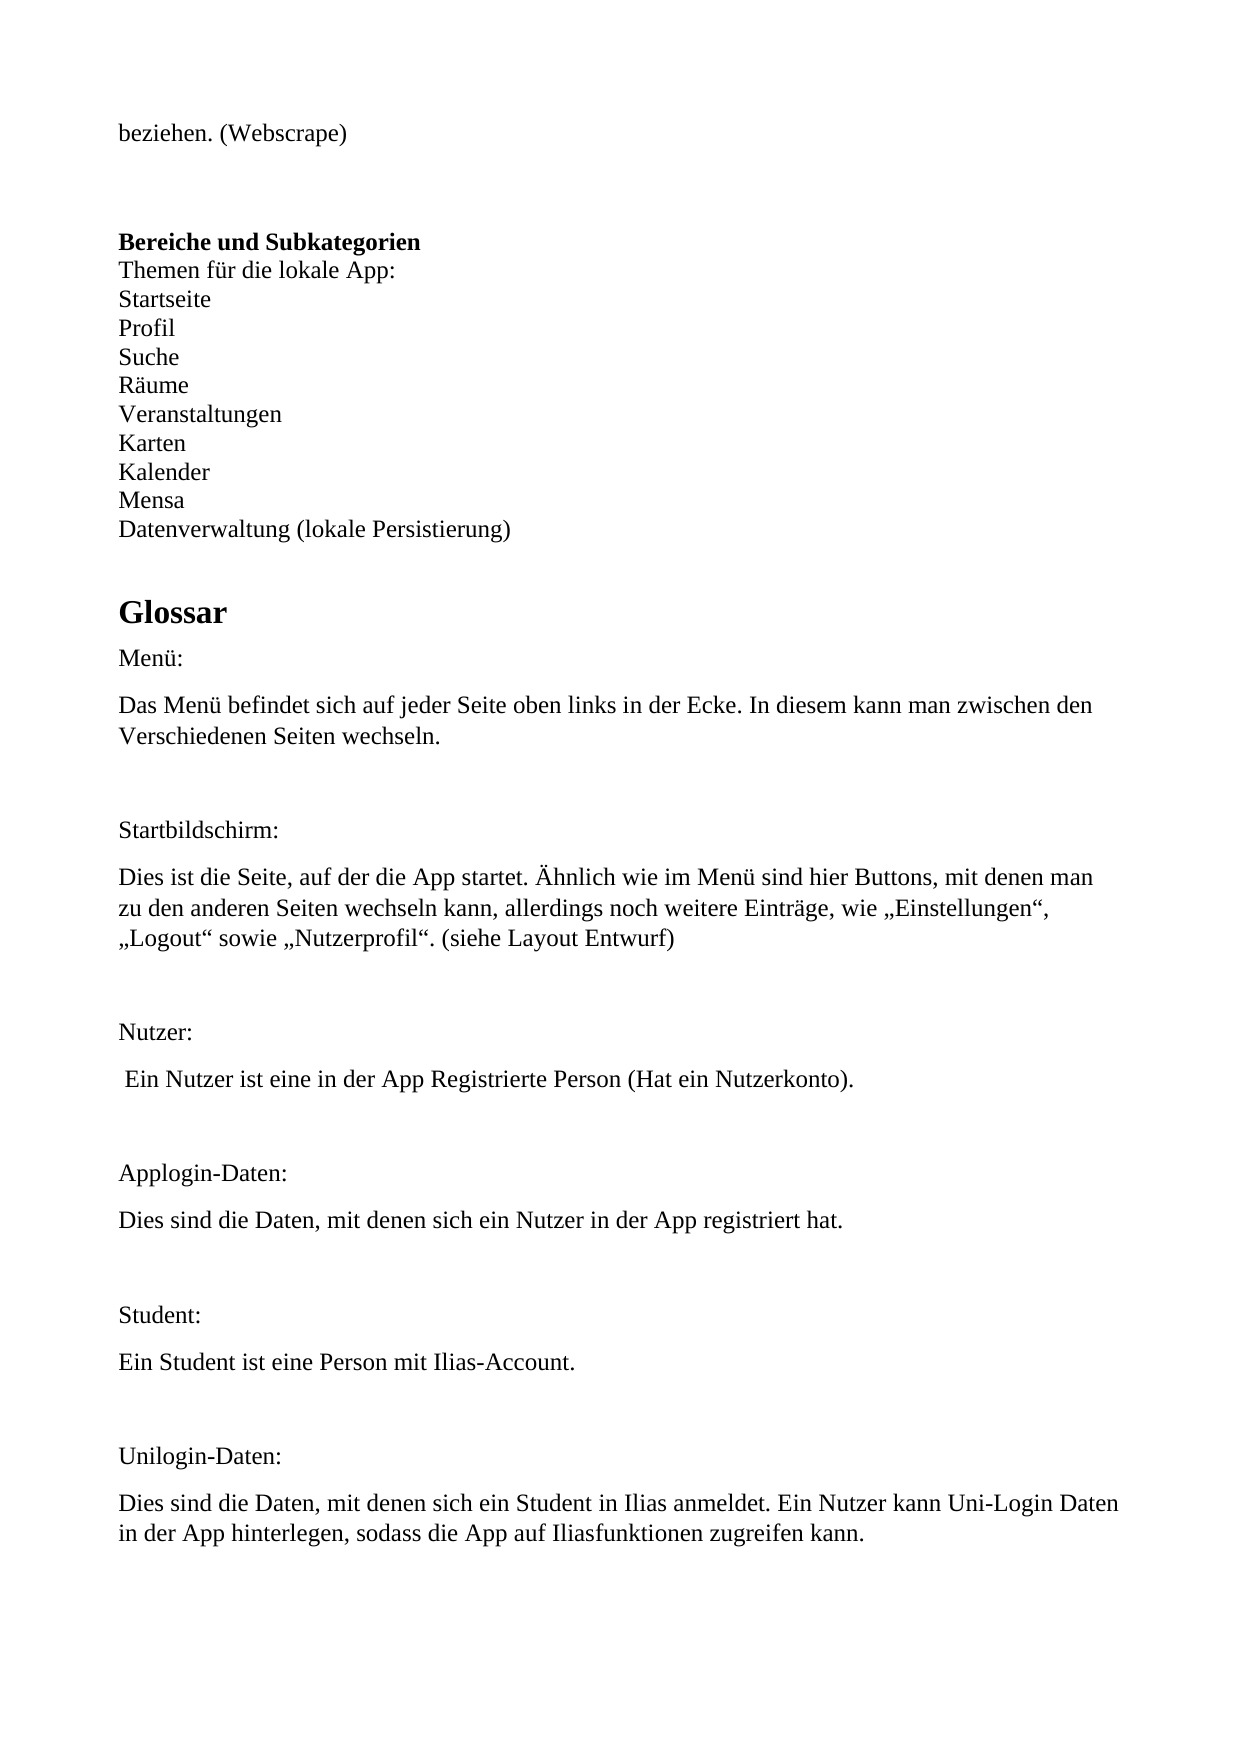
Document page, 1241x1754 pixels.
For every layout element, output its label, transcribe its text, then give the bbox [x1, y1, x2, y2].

list beziehen. (Webscrape) [118, 118, 1122, 147]
list Räume [118, 371, 1122, 399]
list Veranstaltungen [118, 399, 1122, 428]
list Dies sind die Daten, mit denen sich ein Nutzer in der App registriert hat. [118, 1206, 1122, 1234]
list Profil [118, 313, 1122, 342]
list Datenverwaltung (lokale Persistierung) [118, 514, 1122, 543]
list Dies sind die Daten, mit denen sich ein Student in Ilias anmeldet. Ein Nutzer kann Uni-Login Daten in der App hinterlegen, sodass die App auf Iliasfunktionen zugreifen kann. [118, 1488, 1122, 1547]
list Karten [118, 428, 1122, 457]
list Nutzer: [118, 1017, 1122, 1046]
list Ein Nutzer ist eine in der App Registrierte Person (Hat ein Nutzerkonto). [118, 1064, 1122, 1093]
list Menü: [118, 643, 1122, 672]
list Themen für die lokale App: [118, 256, 1122, 284]
list Unilogin-Daten: [118, 1441, 1122, 1470]
list Ein Student ist eine Person mit Ilias-Account. [118, 1347, 1122, 1376]
subtitle Bereiche und Subkategorien [118, 227, 1122, 256]
list Das Menü befindet sich auf jeder Seite oben links in der Ecke. In diesem kann man zwischen den Verschiedenen Seiten wechseln. [118, 691, 1122, 750]
subtitle Glossar [118, 593, 1122, 631]
list Student: [118, 1300, 1122, 1328]
list Mensa [118, 486, 1122, 514]
list Suche [118, 342, 1122, 371]
list Startbildschirm: [118, 815, 1122, 844]
list Dies ist die Seite, auf der die App startet. Ähnlich wie im Menü sind hier Buttons, mit denen man zu den anderen Seiten wechseln kann, allerdings noch weitere Einträge, wie „Einstellungen“, „Logout“ sowie „Nutzerprofil“. (siehe Layout Entwurf) [118, 862, 1122, 952]
list Applogin-Daten: [118, 1158, 1122, 1187]
list Kalender [118, 457, 1122, 486]
list Startseite [118, 284, 1122, 313]
